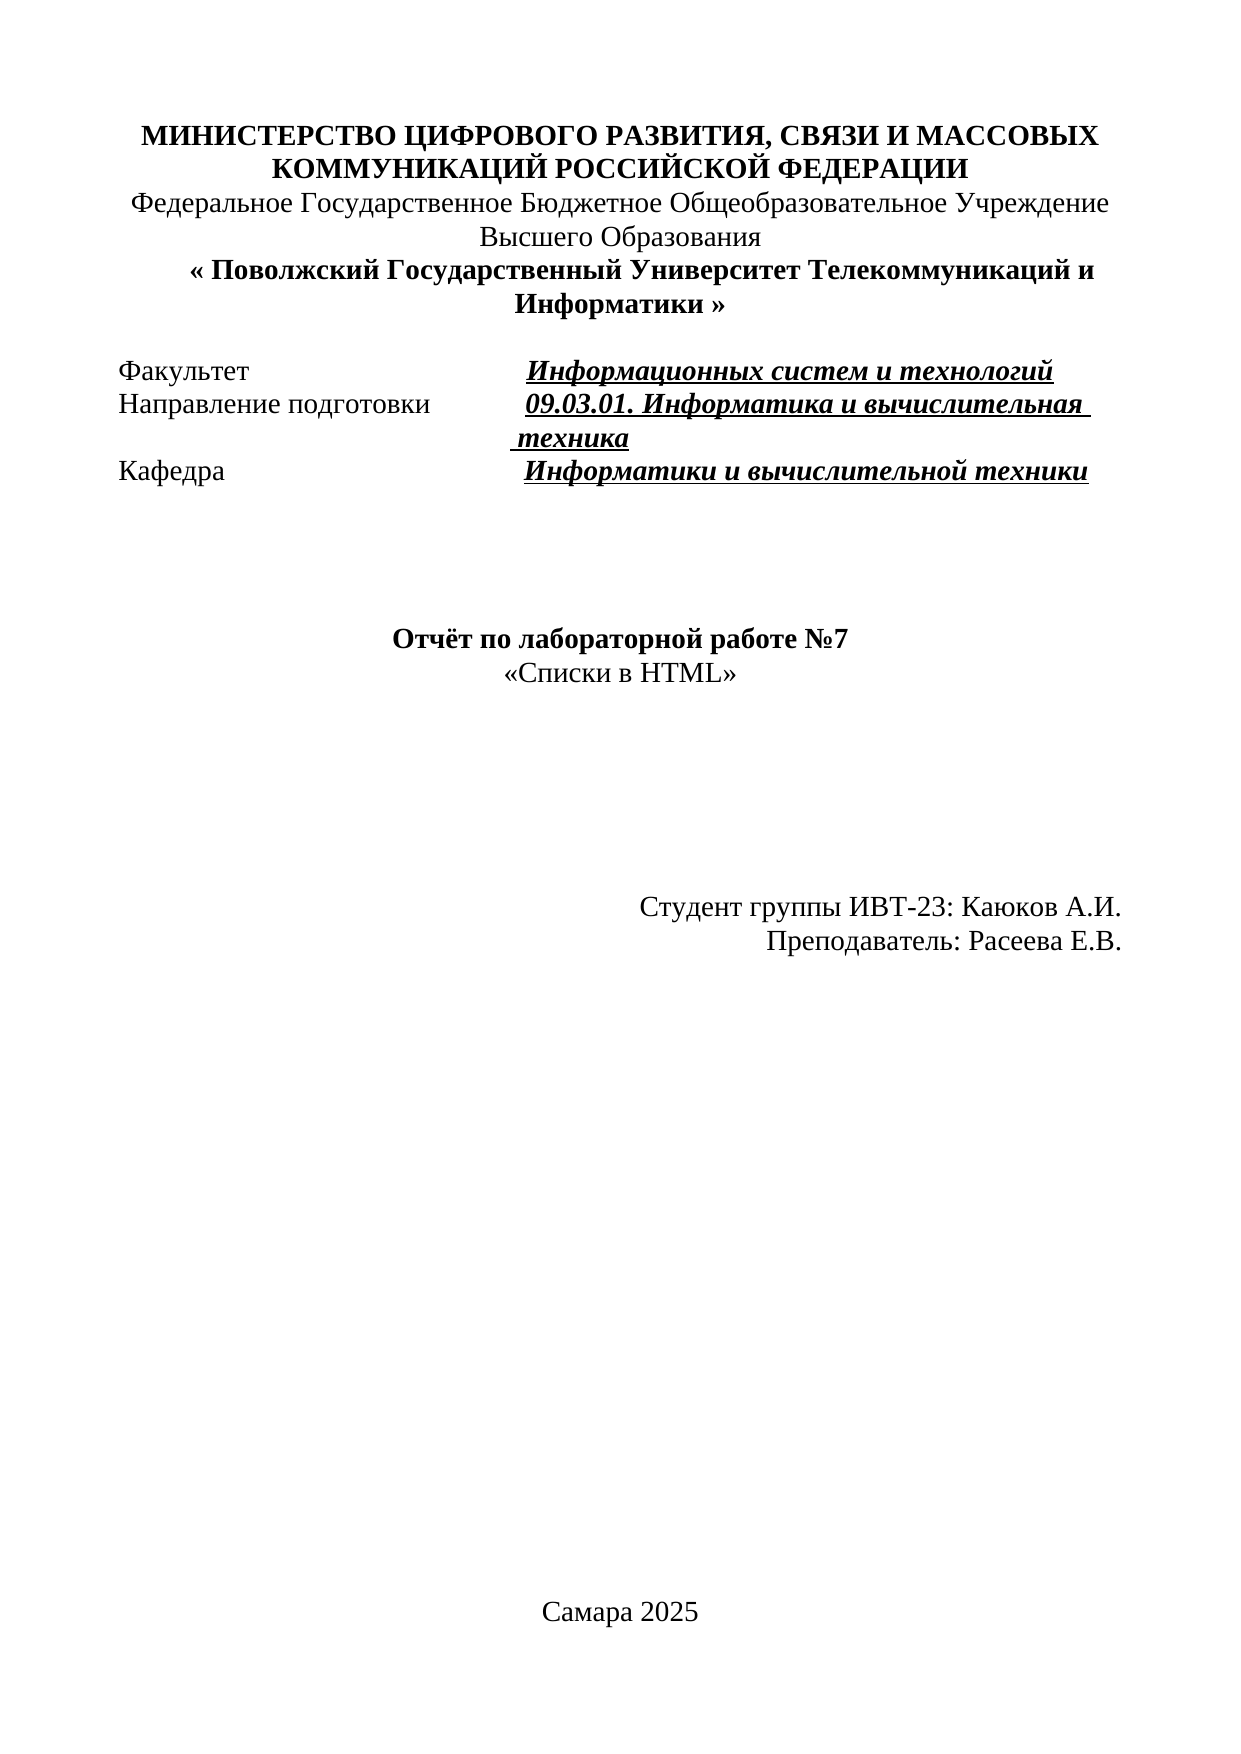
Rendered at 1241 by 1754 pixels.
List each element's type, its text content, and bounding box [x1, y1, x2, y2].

text Отчёт по лабораторной работе №7 [118, 621, 1122, 655]
text «Списки в HTML» [118, 655, 1122, 688]
text Направление подготовки 09.03.01. Информатика и вычислительная техника [118, 386, 1122, 453]
text Самара 2025 [118, 1594, 1122, 1627]
text Студент группы ИВТ-23: Каюков А.И. [118, 889, 1122, 923]
text Преподаватель: Расеева Е.В. [118, 923, 1122, 957]
text Федеральное Государственное Бюджетное Общеобразовательное Учреждение Высшего Образования [118, 185, 1122, 252]
text Факультет Информационных систем и технологий [118, 353, 1122, 386]
text « Поволжский Государственный Университет Телекоммуникаций и Информатики » [118, 252, 1122, 319]
text Кафедра Информатики и вычислительной техники [118, 453, 1122, 487]
text МИНИСТЕРСТВО ЦИФРОВОГО РАЗВИТИЯ, СВЯЗИ И МАССОВЫХ КОММУНИКАЦИЙ РОССИЙСКОЙ ФЕДЕРАЦИИ [118, 118, 1122, 185]
